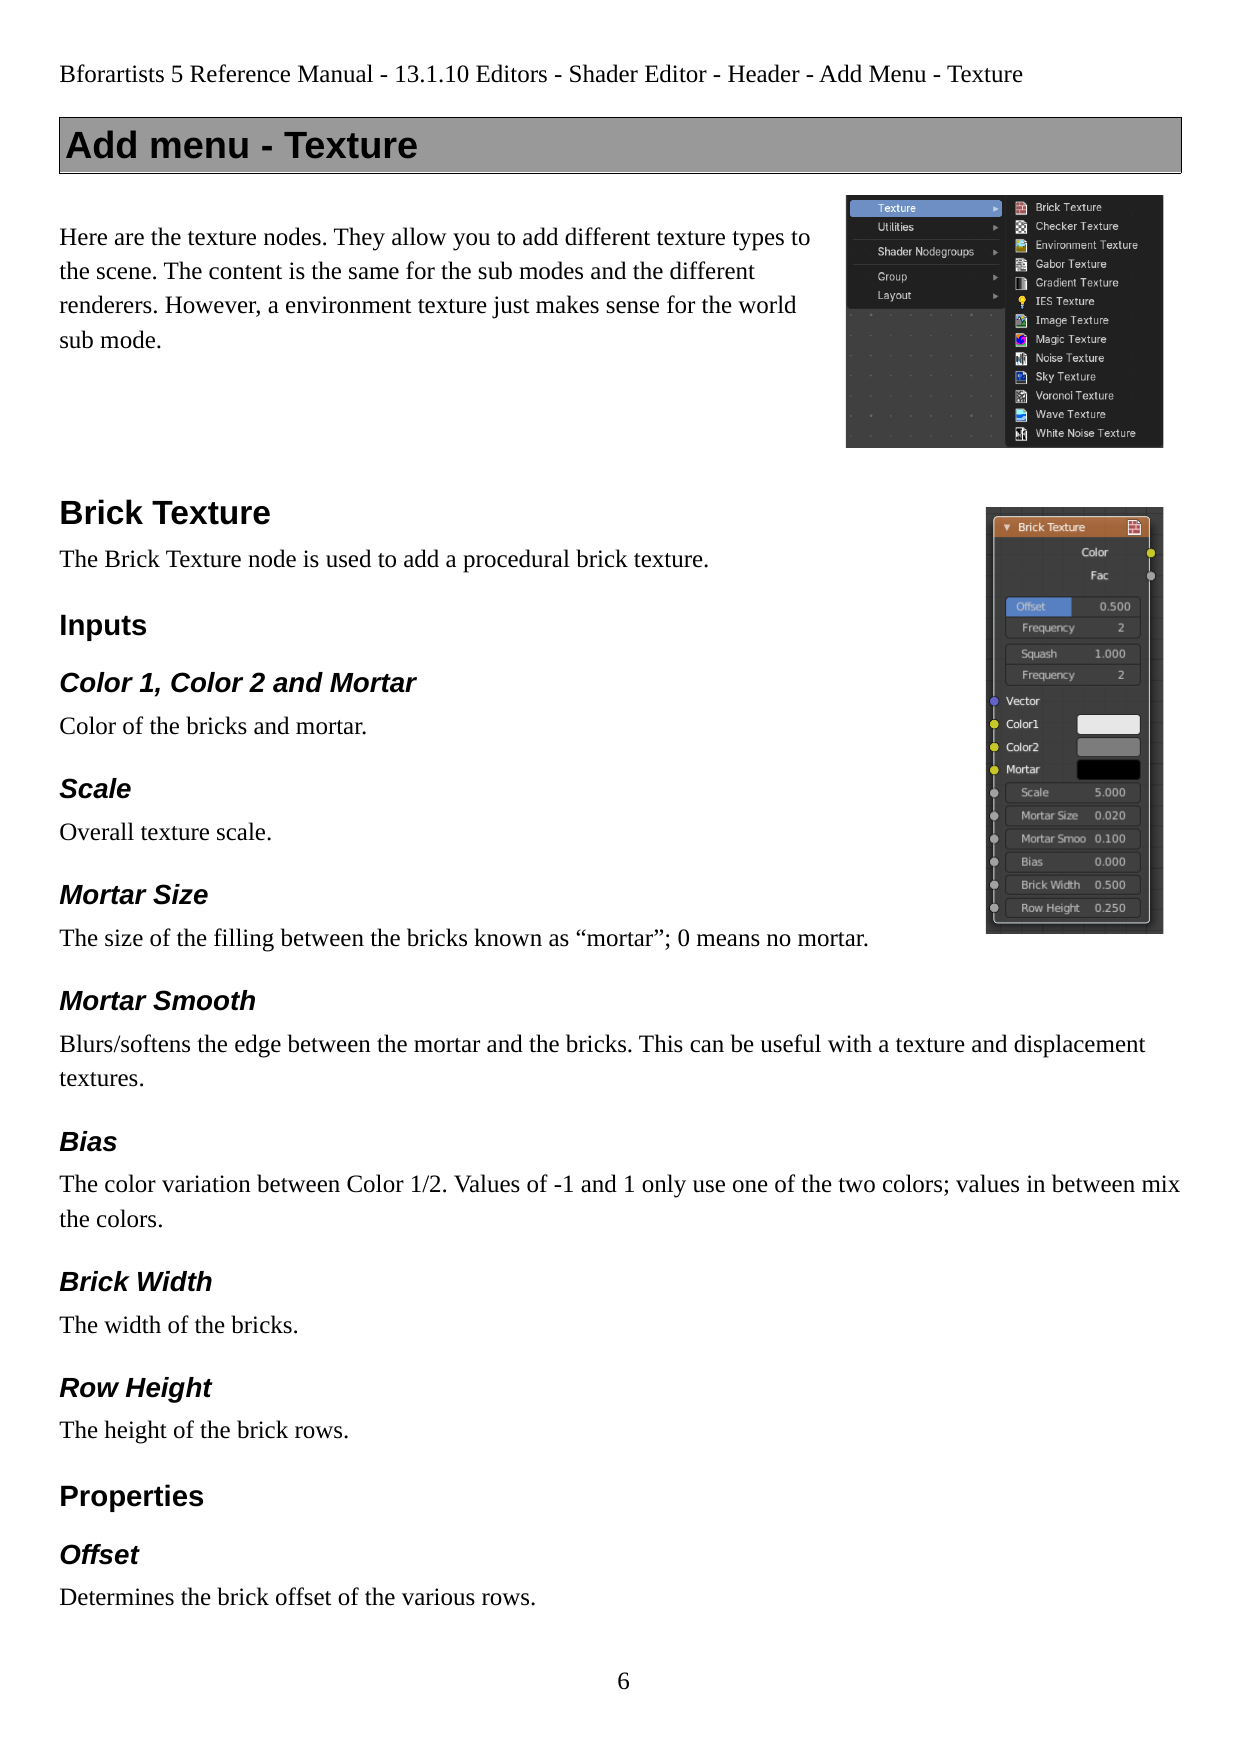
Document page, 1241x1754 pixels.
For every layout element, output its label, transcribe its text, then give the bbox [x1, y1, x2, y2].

subtitle [1164, 773, 1181, 804]
subtitle Brick Width [59, 1265, 1181, 1297]
text Blurs/softens the edge between the mortar and the bricks. This can be useful with a texture and displacement textures. [59, 1029, 1181, 1092]
text The Brick Texture node is used to add a procedural brick texture. [59, 544, 985, 573]
text The width of the bricks. [59, 1310, 1181, 1338]
text Here are the texture nodes. They allow you to add different texture types to the scene. The content is the same for the sub modes and the different renderers. However, a environment texture just makes sense for the world sub mode. [59, 222, 845, 354]
subtitle [1164, 608, 1181, 642]
text The height of the brick rows. [59, 1416, 1181, 1444]
picture [845, 195, 1164, 448]
picture [985, 507, 1164, 934]
subtitle Bias [59, 1125, 1181, 1157]
subtitle Mortar Smooth [59, 984, 1181, 1016]
subtitle Inputs [59, 608, 985, 642]
table_header Add menu - Texture [60, 118, 1181, 172]
subtitle [1164, 878, 1181, 910]
subtitle Row Height [59, 1371, 1181, 1403]
subtitle Offset [59, 1538, 1181, 1570]
text Color of the bricks and mortar. [59, 711, 985, 740]
subtitle Scale [59, 773, 985, 804]
subtitle Color 1, Color 2 and Mortar [59, 667, 985, 698]
text [1164, 817, 1181, 846]
text Determines the brick offset of the various rows. [59, 1582, 1181, 1611]
text The size of the filling between the bricks known as “mortar”; 0 means no mortar. [59, 923, 1181, 952]
subtitle Mortar Size [59, 878, 985, 910]
text Overall texture scale. [59, 817, 985, 846]
text The color variation between Color 1/2. Values of -1 and 1 only use one of the two colors; values in between mix the colors. [59, 1169, 1181, 1232]
subtitle Brick Texture [59, 493, 1181, 532]
subtitle Properties [59, 1479, 1181, 1513]
